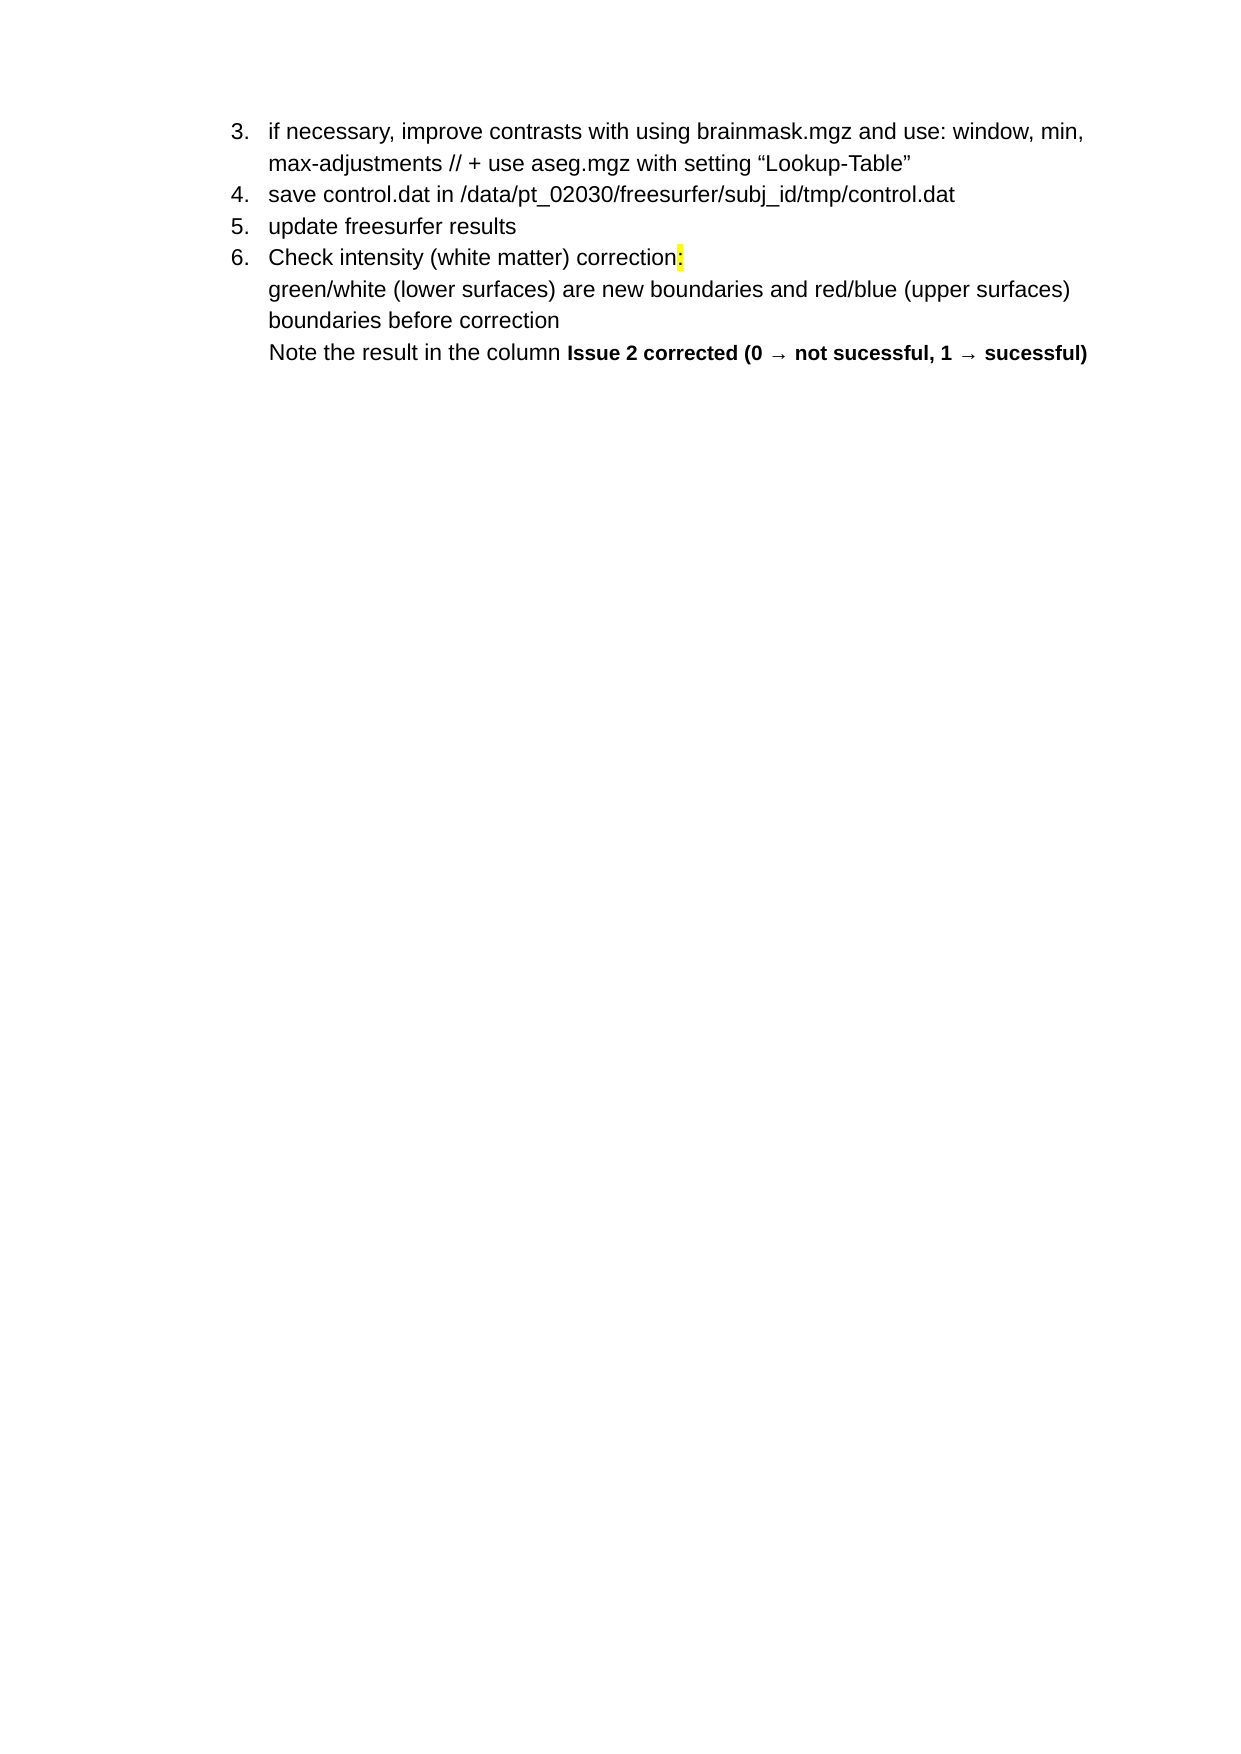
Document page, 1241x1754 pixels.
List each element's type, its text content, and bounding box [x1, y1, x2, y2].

list update freesurfer results [231, 213, 1122, 239]
list green/white (lower surfaces) are new boundaries and red/blue (upper surfaces) boundaries before correction [231, 276, 1122, 334]
list save control.dat in /data/pt_02030/freesurfer/subj_id/tmp/control.dat [231, 181, 1122, 208]
list Note the result in the column Issue 2 corrected (0 → not sucessful, 1 → sucessful) [193, 339, 1122, 365]
list Check intensity (white matter) correction: [231, 244, 1122, 271]
list if necessary, improve contrasts with using brainmask.mgz and use: window, min, max-adjustments // + use aseg.mgz with setting “Lookup-Table” [231, 118, 1122, 176]
